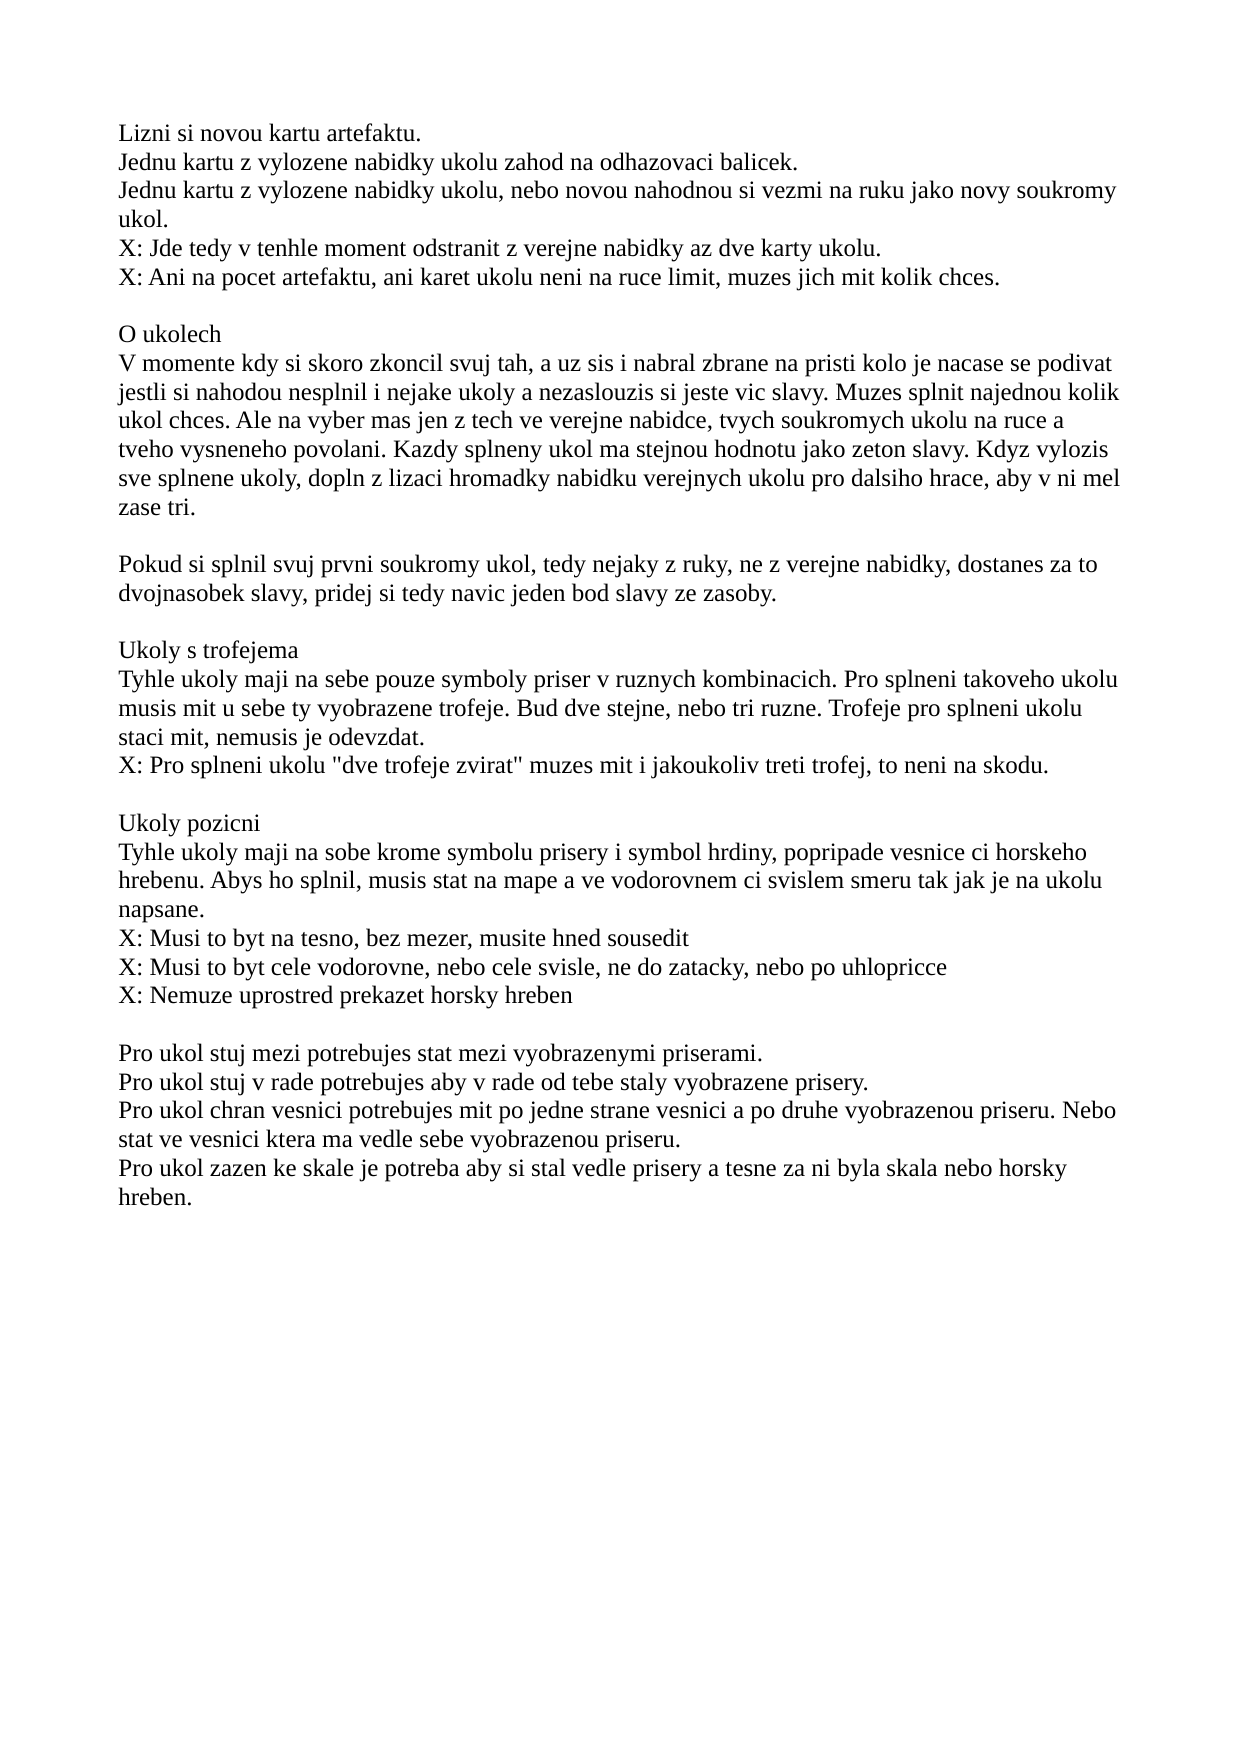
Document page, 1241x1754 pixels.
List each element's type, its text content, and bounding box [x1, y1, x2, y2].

text Pro ukol chran vesnici potrebujes mit po jedne strane vesnici a po druhe vyobrazenou priseru. Nebo stat ve vesnici ktera ma vedle sebe vyobrazenou priseru. [118, 1096, 1122, 1153]
text Pro ukol zazen ke skale je potreba aby si stal vedle prisery a tesne za ni byla skala nebo horsky hreben. [118, 1153, 1122, 1211]
text Pokud si splnil svuj prvni soukromy ukol, tedy nejaky z ruky, ne z verejne nabidky, dostanes za to dvojnasobek slavy, pridej si tedy navic jeden bod slavy ze zasoby. [118, 549, 1122, 607]
text Pro ukol stuj mezi potrebujes stat mezi vyobrazenymi priserami. [118, 1038, 1122, 1067]
text X: Ani na pocet artefaktu, ani karet ukolu neni na ruce limit, muzes jich mit kolik chces. [118, 262, 1122, 291]
text Tyhle ukoly maji na sebe pouze symboly priser v ruznych kombinacich. Pro splneni takoveho ukolu musis mit u sebe ty vyobrazene trofeje. Bud dve stejne, nebo tri ruzne. Trofeje pro splneni ukolu staci mit, nemusis je odevzdat. [118, 664, 1122, 751]
text Ukoly pozicni [118, 808, 1122, 837]
text O ukolech [118, 319, 1122, 348]
text Tyhle ukoly maji na sobe krome symbolu prisery i symbol hrdiny, popripade vesnice ci horskeho hrebenu. Abys ho splnil, musis stat na mape a ve vodorovnem ci svislem smeru tak jak je na ukolu napsane. [118, 837, 1122, 923]
text V momente kdy si skoro zkoncil svuj tah, a uz sis i nabral zbrane na pristi kolo je nacase se podivat jestli si nahodou nesplnil i nejake ukoly a nezaslouzis si jeste vic slavy. Muzes splnit najednou kolik ukol chces. Ale na vyber mas jen z tech ve verejne nabidce, tvych soukromych ukolu na ruce a tveho vysneneho povolani. Kazdy splneny ukol ma stejnou hodnotu jako zeton slavy. Kdyz vylozis sve splnene ukoly, dopln z lizaci hromadky nabidku verejnych ukolu pro dalsiho hrace, aby v ni mel zase tri. [118, 348, 1122, 521]
text Jednu kartu z vylozene nabidky ukolu, nebo novou nahodnou si vezmi na ruku jako novy soukromy ukol. [118, 176, 1122, 233]
text Jednu kartu z vylozene nabidky ukolu zahod na odhazovaci balicek. [118, 147, 1122, 176]
text Lizni si novou kartu artefaktu. [118, 118, 1122, 147]
text Ukoly s trofejema [118, 636, 1122, 664]
text X: Pro splneni ukolu "dve trofeje zvirat" muzes mit i jakoukoliv treti trofej, to neni na skodu. [118, 751, 1122, 779]
text X: Jde tedy v tenhle moment odstranit z verejne nabidky az dve karty ukolu. [118, 233, 1122, 262]
text X: Musi to byt na tesno, bez mezer, musite hned sousedit [118, 923, 1122, 952]
text X: Nemuze uprostred prekazet horsky hreben [118, 981, 1122, 1009]
text X: Musi to byt cele vodorovne, nebo cele svisle, ne do zatacky, nebo po uhlopricce [118, 952, 1122, 981]
text Pro ukol stuj v rade potrebujes aby v rade od tebe staly vyobrazene prisery. [118, 1067, 1122, 1096]
